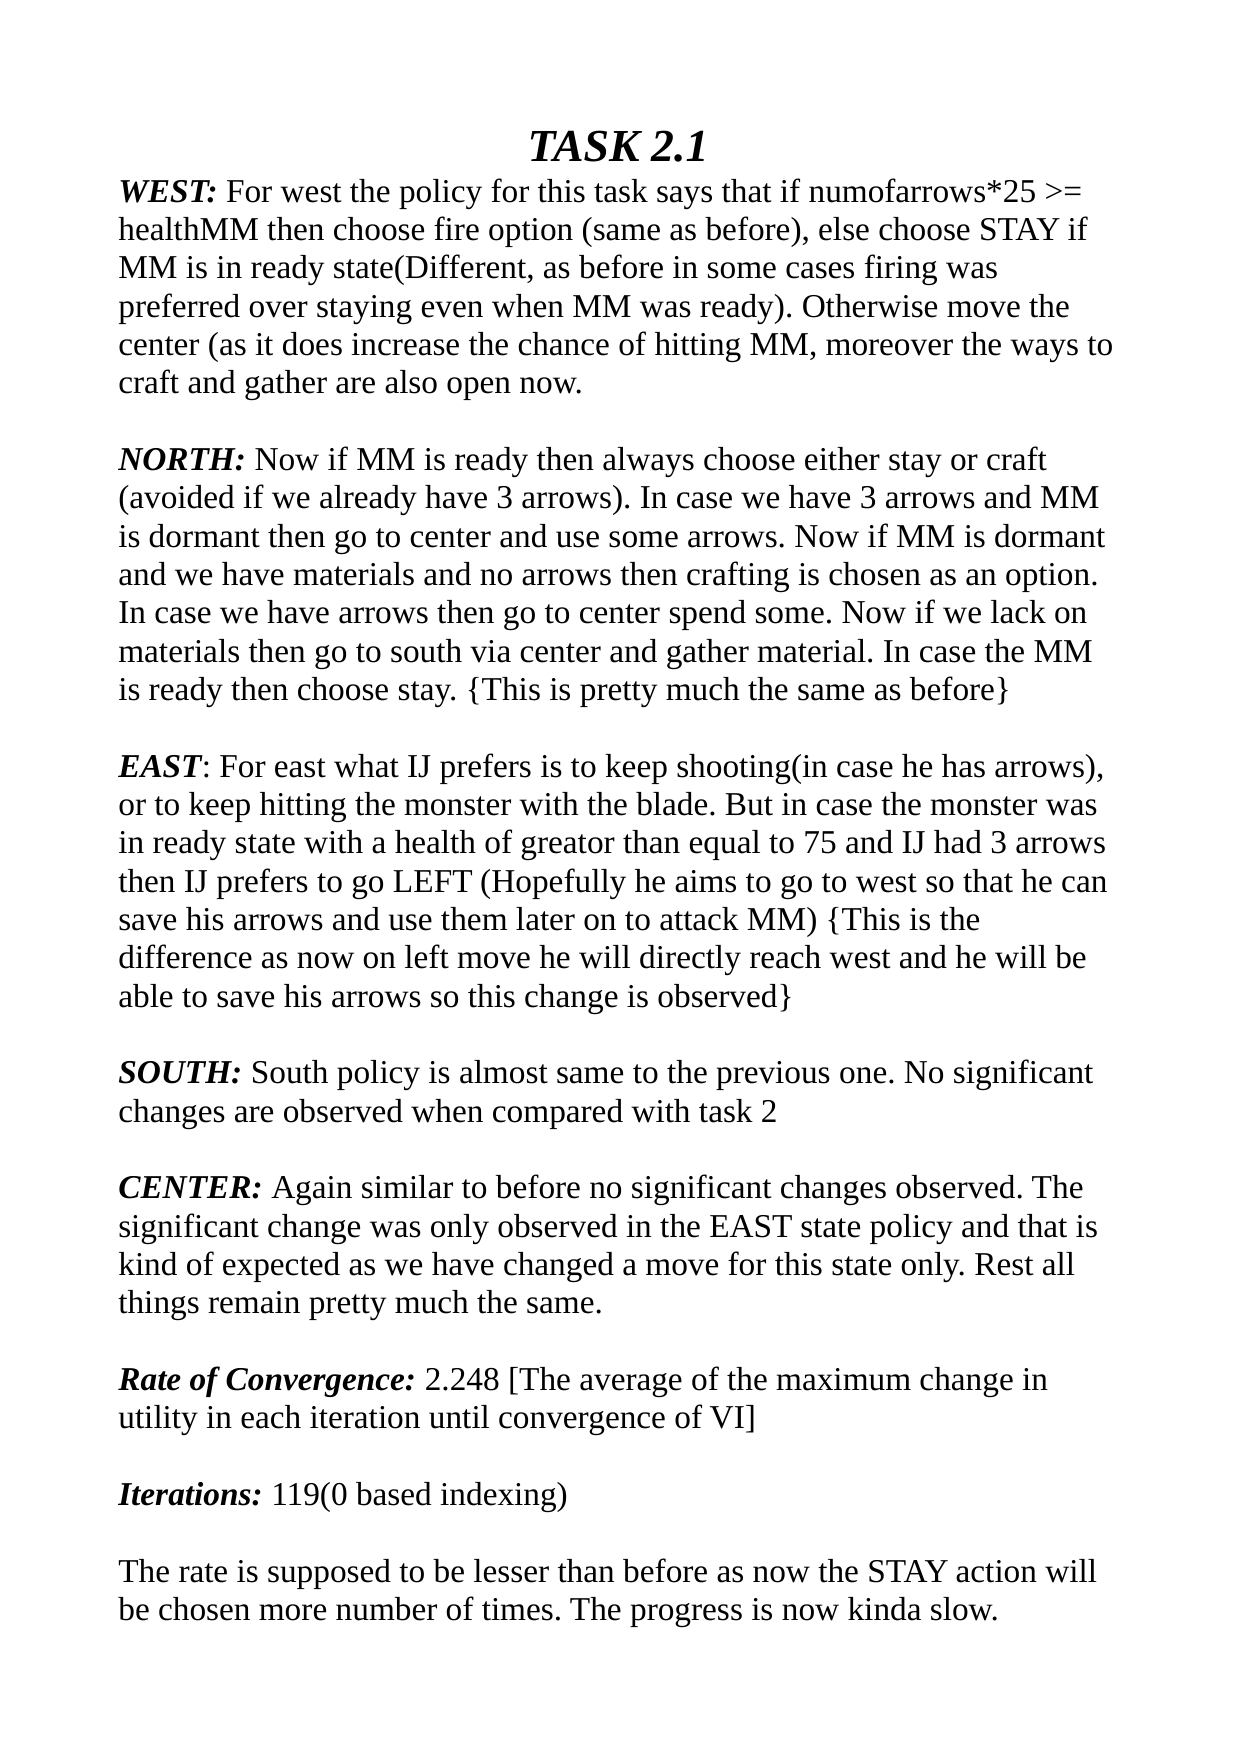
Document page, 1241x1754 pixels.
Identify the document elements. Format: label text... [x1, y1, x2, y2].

text The rate is supposed to be lesser than before as now the STAY action will be chosen more number of times. The progress is now kinda slow. [118, 1551, 1122, 1627]
text WEST: For west the policy for this task says that if numofarrows*25 >= healthMM then choose fire option (same as before), else choose STAY if MM is in ready state(Different, as before in some cases firing was preferred over staying even when MM was ready). Otherwise move the center (as it does increase the chance of hitting MM, moreover the ways to craft and gather are also open now. [118, 171, 1122, 401]
text CENTER: Again similar to before no significant changes observed. The significant change was only observed in the EAST state policy and that is kind of expected as we have changed a move for this state only. Rest all things remain pretty much the same. [118, 1167, 1122, 1321]
text NORTH: Now if MM is ready then always choose either stay or craft (avoided if we already have 3 arrows). In case we have 3 arrows and MM is dormant then go to center and use some arrows. Now if MM is dormant and we have materials and no arrows then crafting is chosen as an option. In case we have arrows then go to center spend some. Now if we lack on materials then go to south via center and gather material. In case the MM is ready then choose stay. {This is pretty much the same as before} [118, 439, 1122, 707]
text TASK 2.1 [118, 118, 1122, 171]
text EAST: For east what IJ prefers is to keep shooting(in case he has arrows), or to keep hitting the monster with the blade. But in case the monster was in ready state with a health of greator than equal to 75 and IJ had 3 arrows then IJ prefers to go LEFT (Hopefully he aims to go to west so that he can save his arrows and use them later on to attack MM) {This is the difference as now on left move he will directly reach west and he will be able to save his arrows so this change is observed} [118, 746, 1122, 1014]
text SOUTH: South policy is almost same to the previous one. No significant changes are observed when compared with task 2 [118, 1052, 1122, 1129]
text Iterations: 119(0 based indexing) [118, 1474, 1122, 1512]
text Rate of Convergence: 2.248 [The average of the maximum change in utility in each iteration until convergence of VI] [118, 1359, 1122, 1436]
